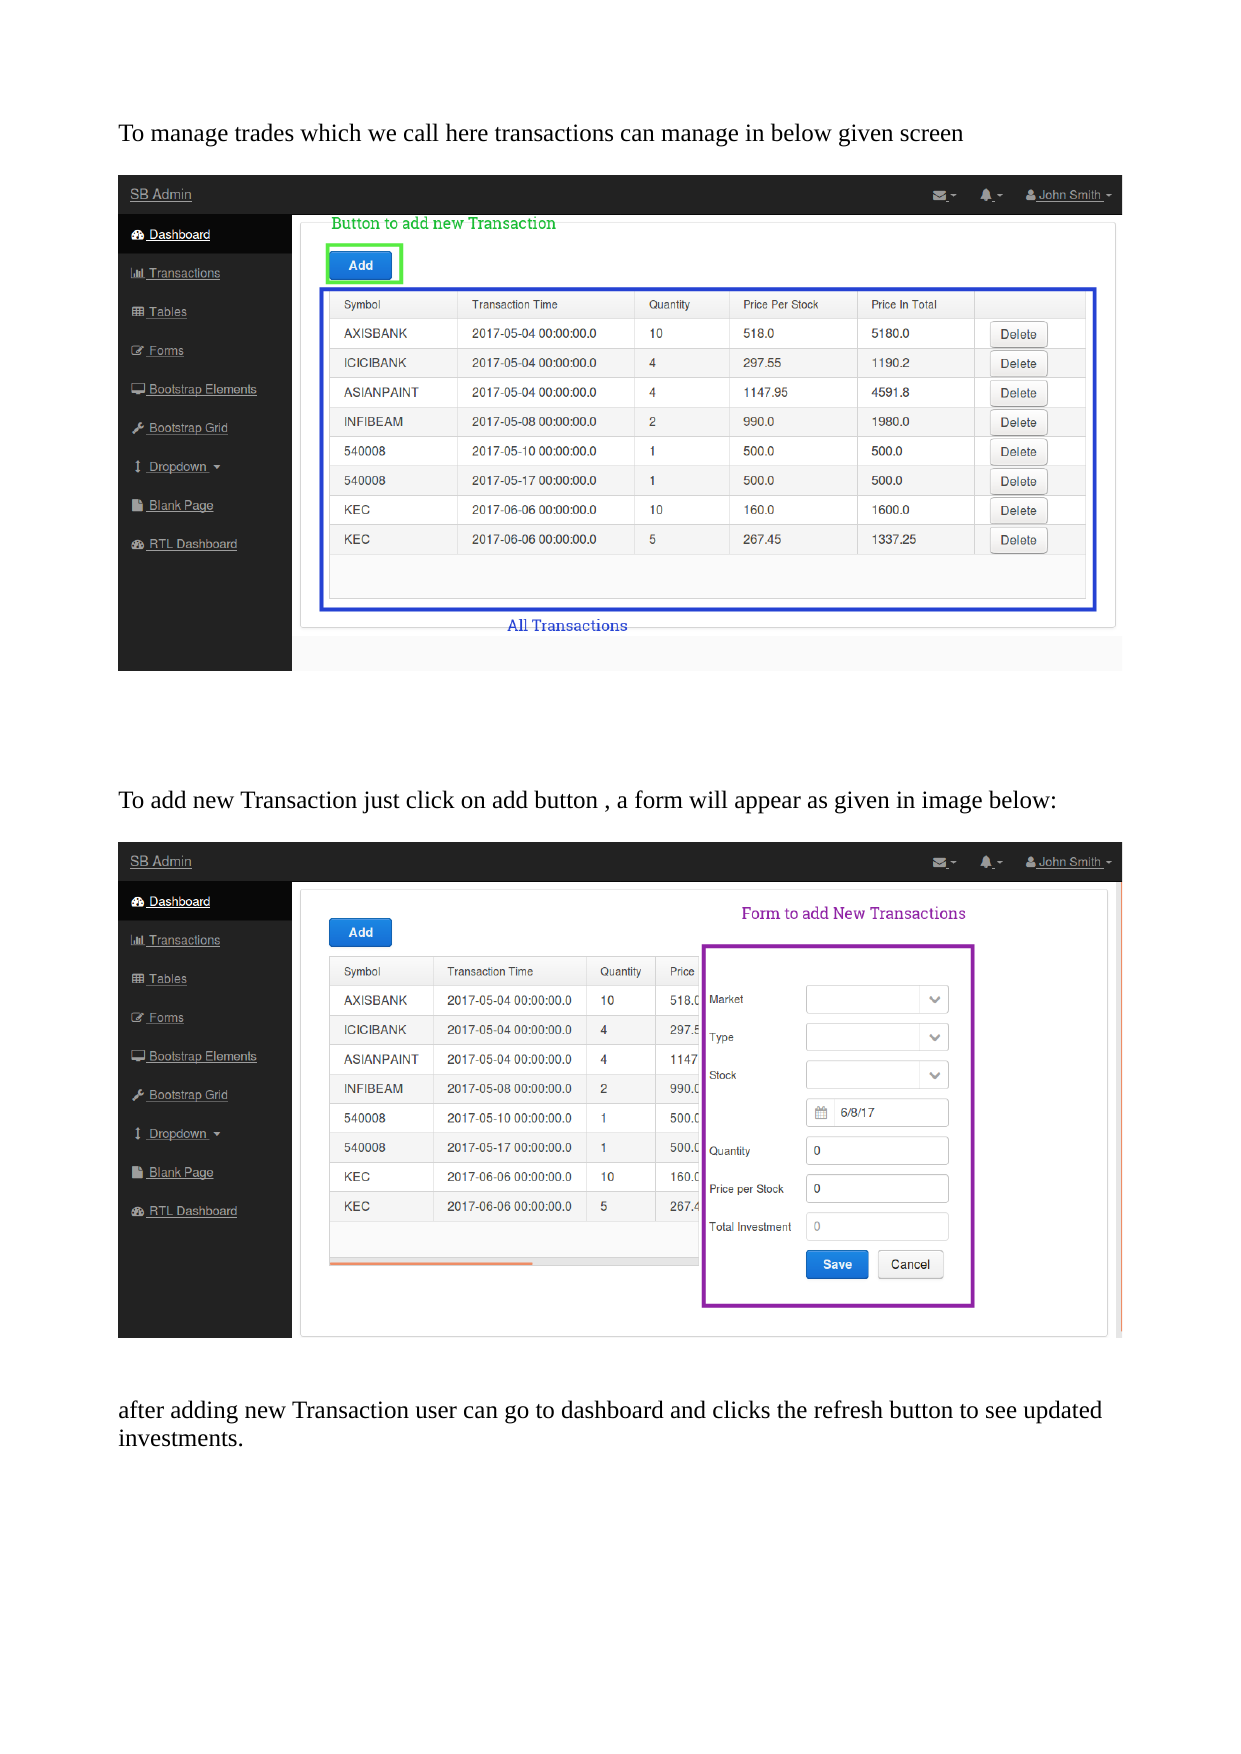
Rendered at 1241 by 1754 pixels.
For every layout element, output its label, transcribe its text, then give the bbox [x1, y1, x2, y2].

text To manage trades which we call here transactions can manage in below given screen [118, 118, 1122, 147]
text after adding new Transaction user can go to dashboard and clicks the refresh button to see updated investments. [118, 1395, 1122, 1452]
text To add new Transaction just click on add button , a form will appear as given in image below: [118, 785, 1122, 814]
picture [118, 175, 1123, 671]
picture [118, 842, 1123, 1338]
